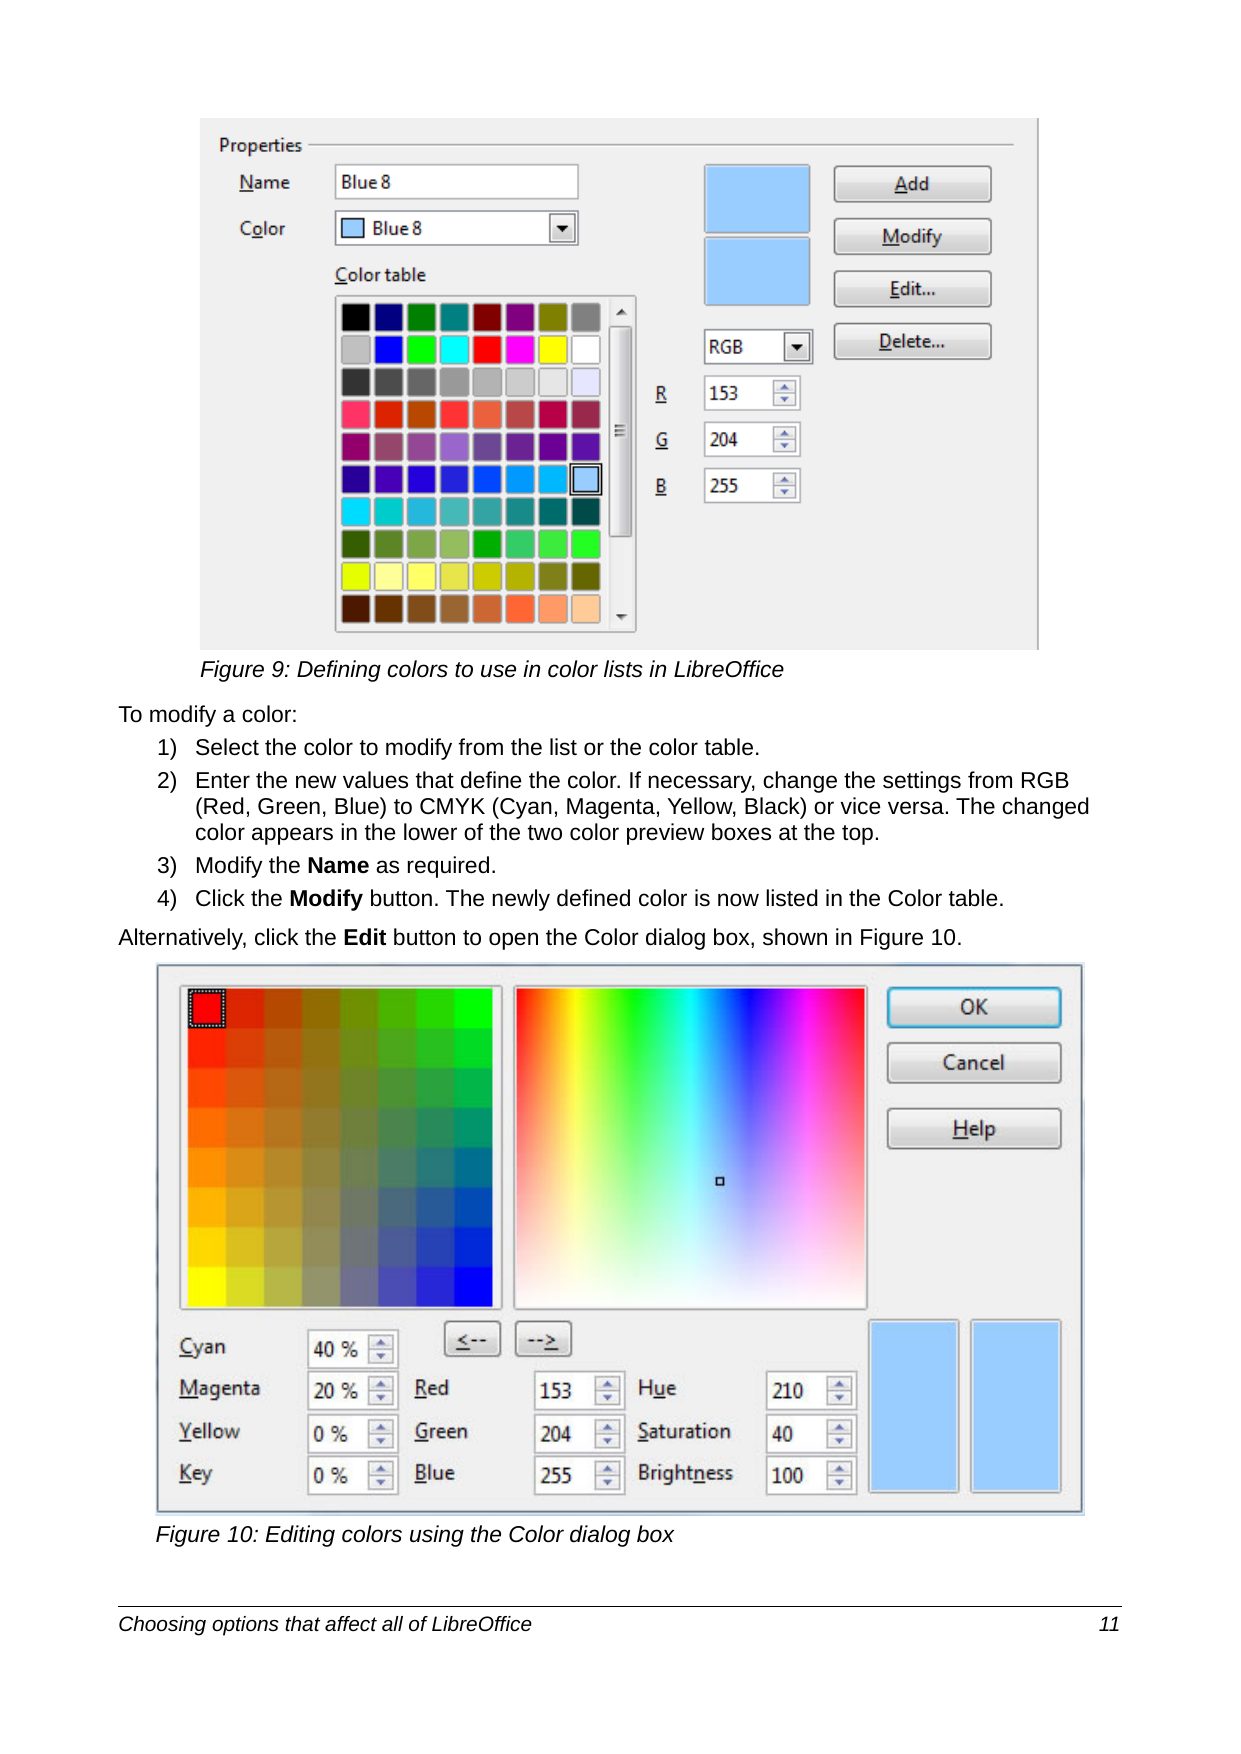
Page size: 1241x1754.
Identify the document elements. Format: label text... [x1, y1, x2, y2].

list Click the Modify button. The newly defined color is now listed in the Color table. [177, 884, 1122, 911]
list Enter the new values that define the color. If necessary, change the settings from RGB (Red, Green, Blue) to CMYK (Cyan, Magenta, Yellow, Black) or vice versa. The changed color appears in the lower of the two color preview boxes at the top. [177, 767, 1122, 846]
list Select the color to modify from the list or the color table. [177, 734, 1122, 760]
text Figure 9: Defining colors to use in color lists in LibreOffice [200, 656, 1041, 682]
text Alternatively, click the Edit button to open the Color dialog box, shown in Figure 10. [118, 923, 1122, 950]
list Modify the Name as required. [177, 852, 1122, 878]
picture [199, 118, 1039, 650]
picture [155, 962, 1085, 1516]
list To modify a color: [118, 701, 1122, 728]
text Figure 10: Editing colors using the Color dialog box [155, 1521, 1085, 1548]
